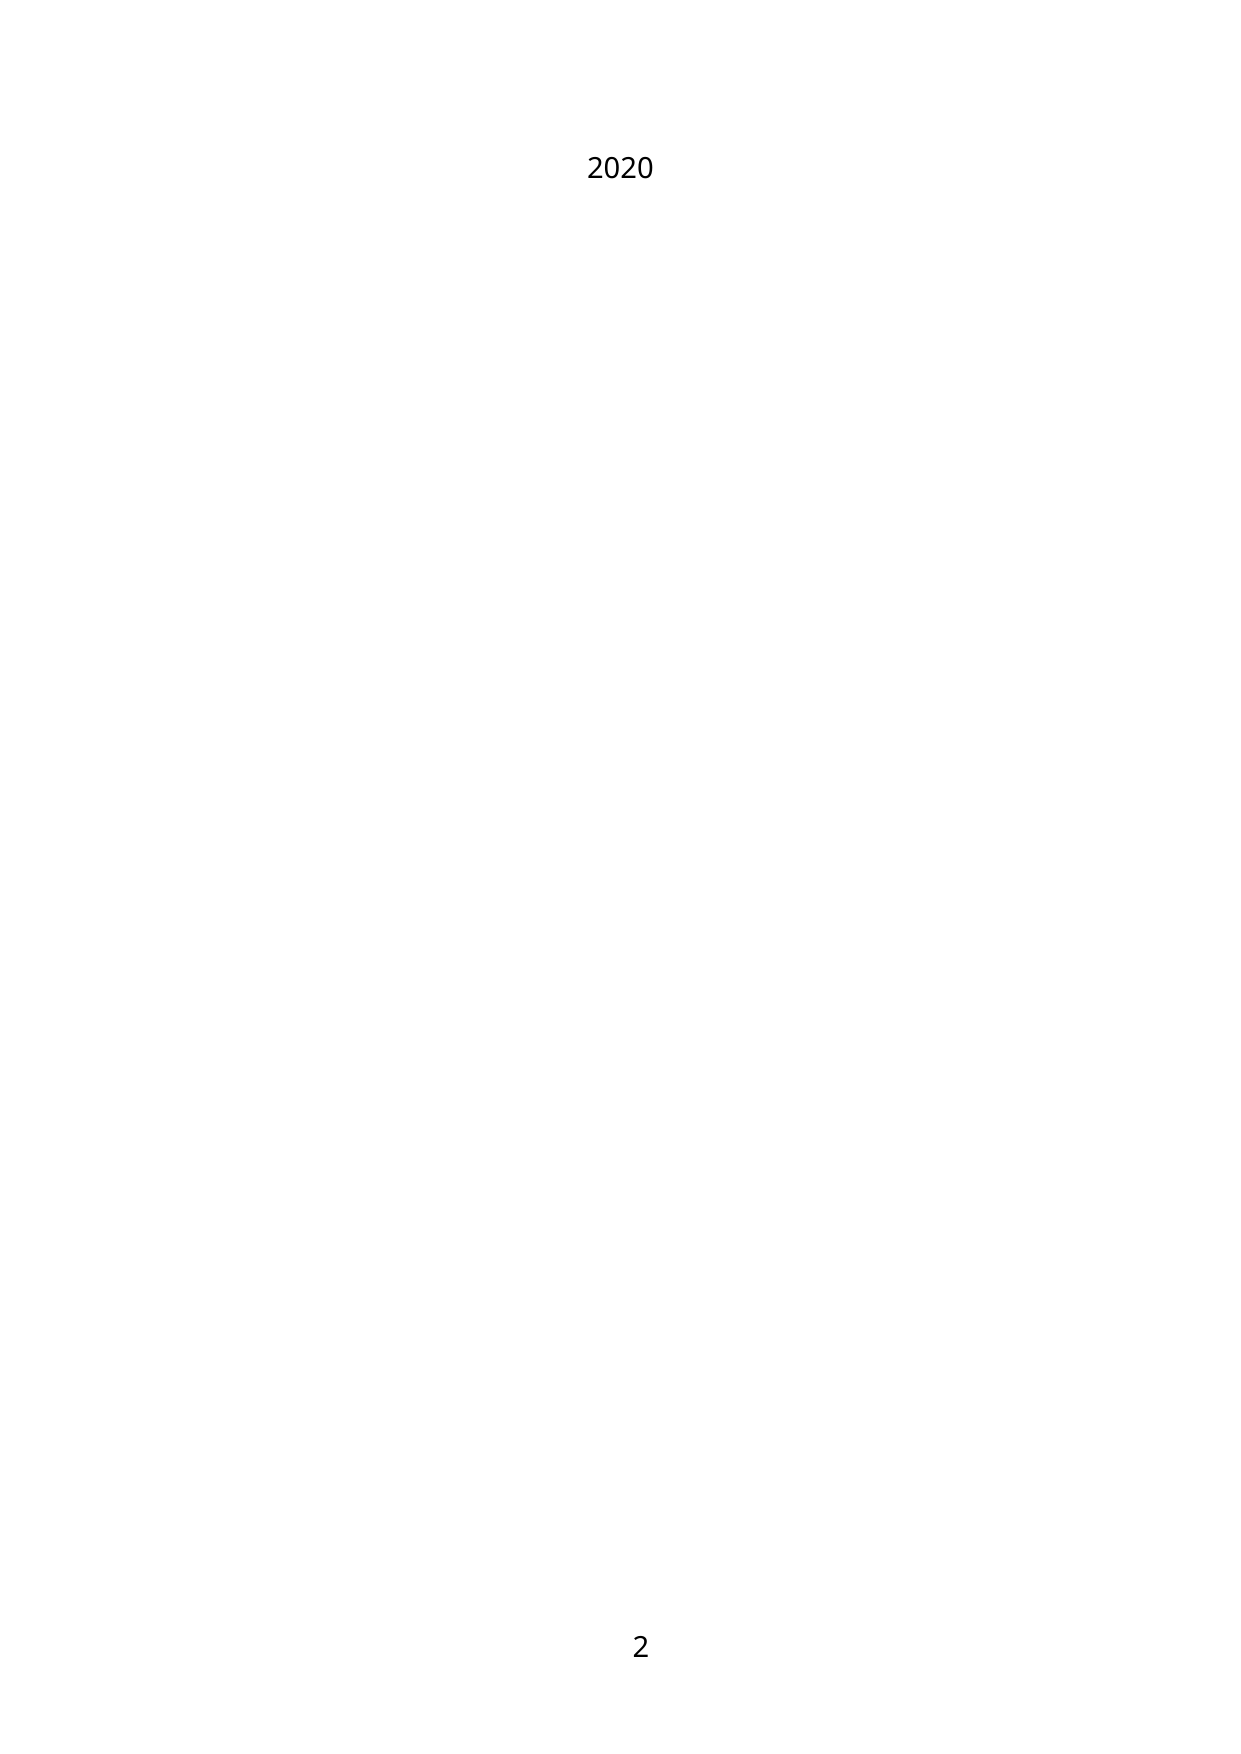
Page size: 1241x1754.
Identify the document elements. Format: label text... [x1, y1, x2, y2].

text 2020 [159, 148, 1081, 187]
